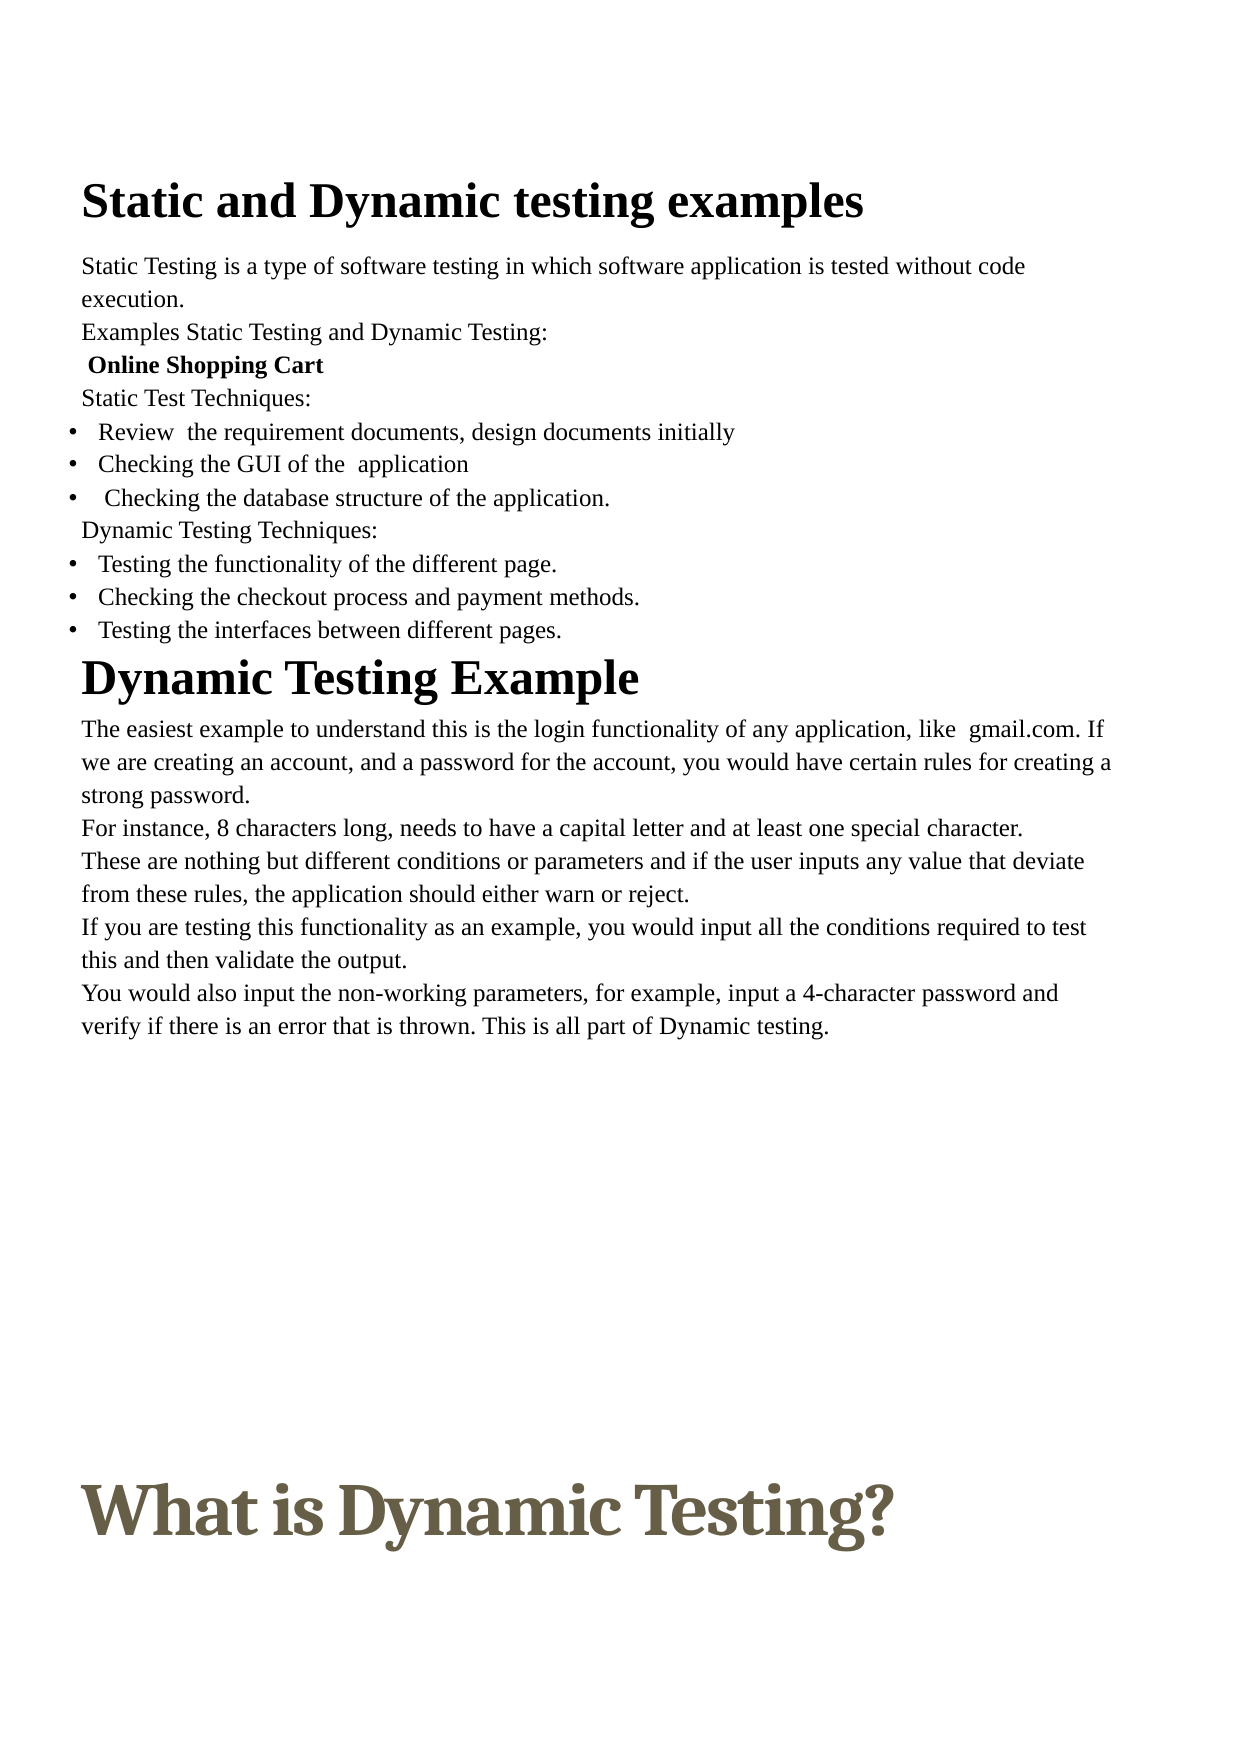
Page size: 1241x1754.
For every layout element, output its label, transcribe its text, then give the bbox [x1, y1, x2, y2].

text You would also input the non-working parameters, for example, input a 4-character password and verify if there is an error that is thrown. This is all part of Dynamic testing. [81, 978, 1122, 1040]
list Checking the database structure of the application.​ [98, 483, 1122, 511]
text For instance, 8 characters long, needs to have a capital letter and at least one special character.​ [81, 813, 1122, 842]
list Checking the checkout process and payment methods.​ [98, 582, 1122, 610]
list Dynamic Testing Example​ [81, 648, 1122, 705]
text Static and Dynamic testing examples ​ [81, 171, 1122, 228]
text Dynamic Testing Techniques:​ [81, 516, 1122, 544]
list Checking the GUI of the application​ [98, 449, 1122, 478]
text Examples Static Testing and Dynamic Testing:​ [81, 317, 1122, 346]
text If you are testing this functionality as an example, you would input all the conditions required to test this and then validate the output.​ [81, 912, 1122, 974]
list Testing the functionality of the different page.​ [98, 549, 1122, 577]
text Online Shopping Cart​ [81, 351, 1122, 379]
title What is Dynamic Testing? [81, 1468, 1122, 1554]
list Review the requirement documents, design documents initially​ [98, 417, 1122, 445]
text The easiest example to understand this is the login functionality of any application, like gmail.com. If we are creating an account, and a password for the account, you would have certain rules for creating a strong password.​ [81, 714, 1122, 808]
text Static Testing is a type of software testing in which software application is tested without code execution.​ [81, 251, 1122, 313]
list Testing the interfaces between different pages.​ [98, 615, 1122, 643]
text Static Test Techniques:​ [81, 383, 1122, 412]
text These are nothing but different conditions or parameters and if the user inputs any value that deviate from these rules, the application should either warn or reject.​ [81, 846, 1122, 908]
